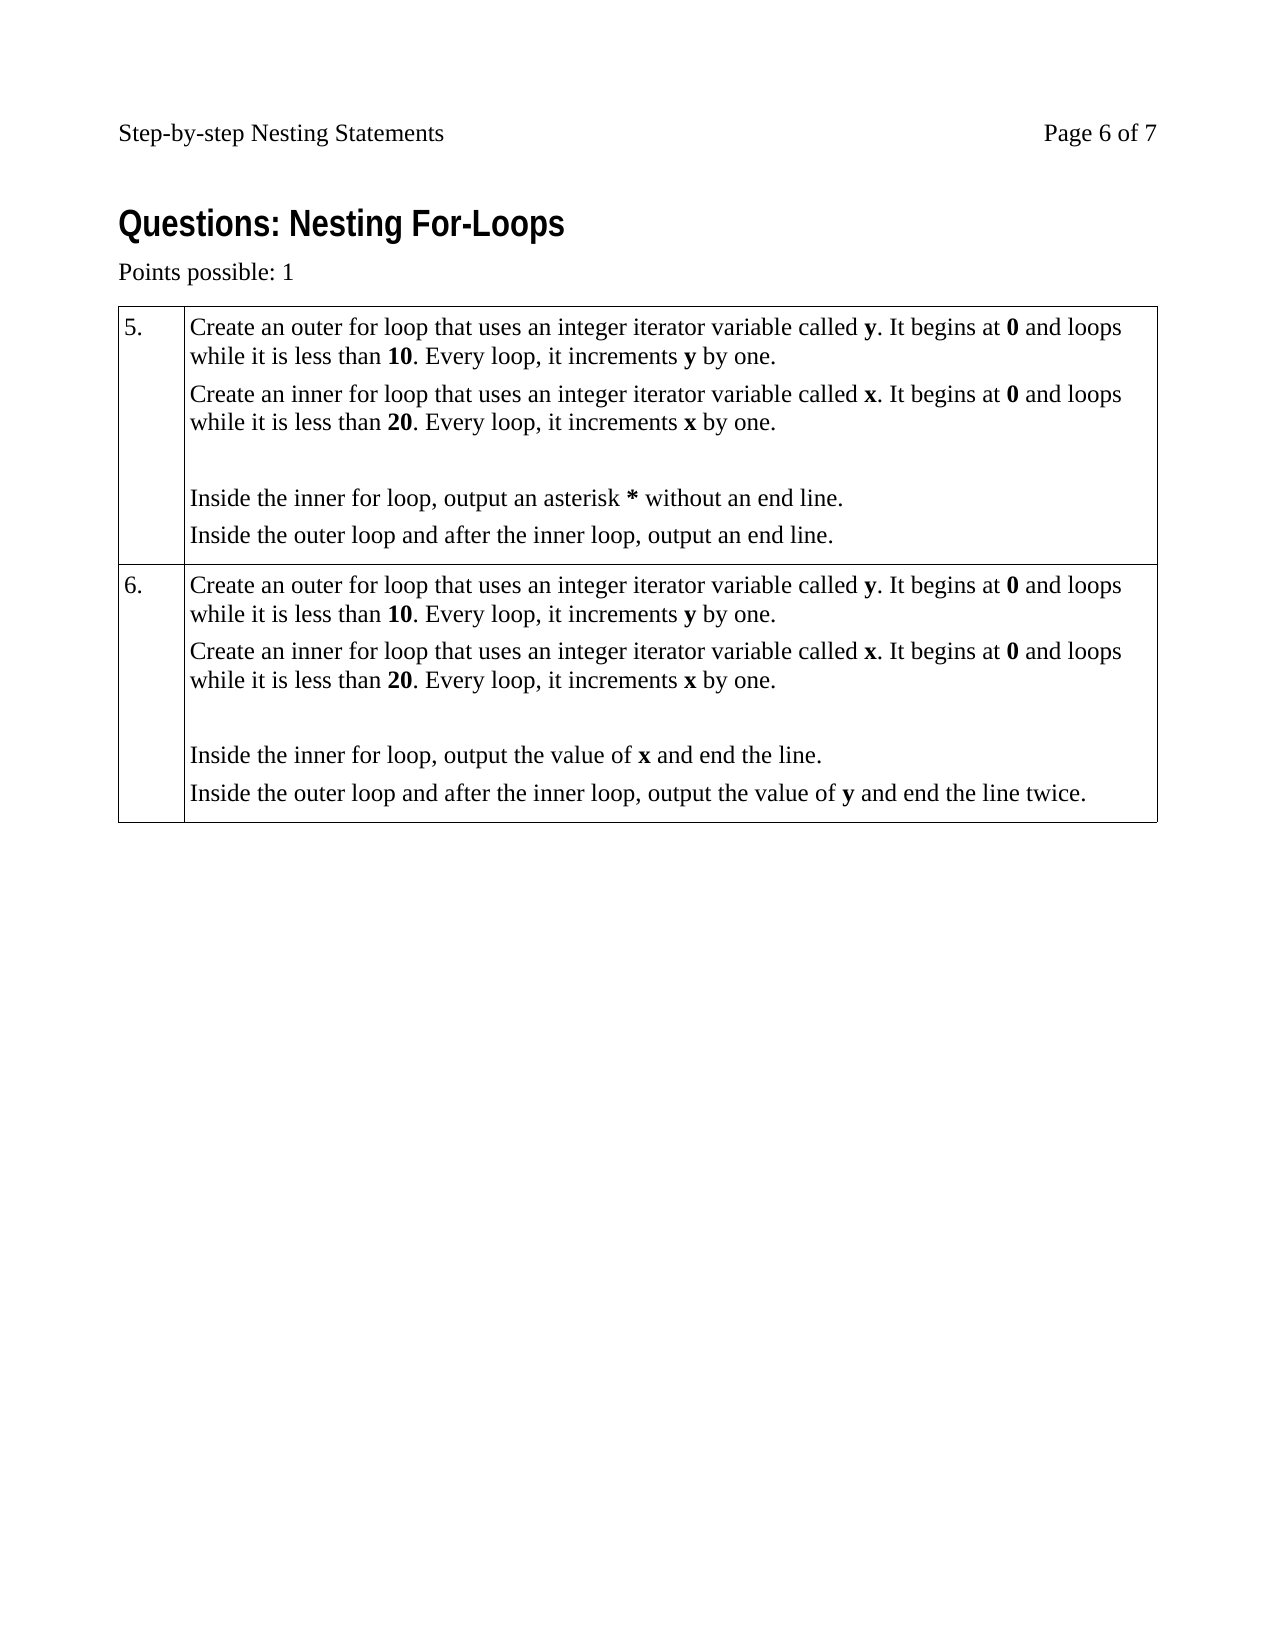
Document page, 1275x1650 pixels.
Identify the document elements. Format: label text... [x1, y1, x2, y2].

table_header 5. [119, 307, 184, 564]
table_cell Create an outer for loop that uses an integer iterator variable called y. It begins at 0 and loops while it is less than 10. Every loop, it increments y by one. Create an inner for loop that uses an integer iterator variable called x. It begins at 0 and loops while it is less than 20. Every loop, it increments x by one. Inside the inner for loop, output the value of x and end the line. Inside the outer loop and after the inner loop, output the value of y and end the line twice. [185, 565, 1157, 822]
table_cell 6. [119, 565, 184, 822]
table_header Create an outer for loop that uses an integer iterator variable called y. It begins at 0 and loops while it is less than 10. Every loop, it increments y by one. Create an inner for loop that uses an integer iterator variable called x. It begins at 0 and loops while it is less than 20. Every loop, it increments x by one. Inside the inner for loop, output an asterisk * without an end line. Inside the outer loop and after the inner loop, output an end line. [185, 307, 1157, 564]
subtitle Questions: Nesting For-Loops [118, 201, 1157, 245]
text Points possible: 1 [118, 257, 1157, 286]
